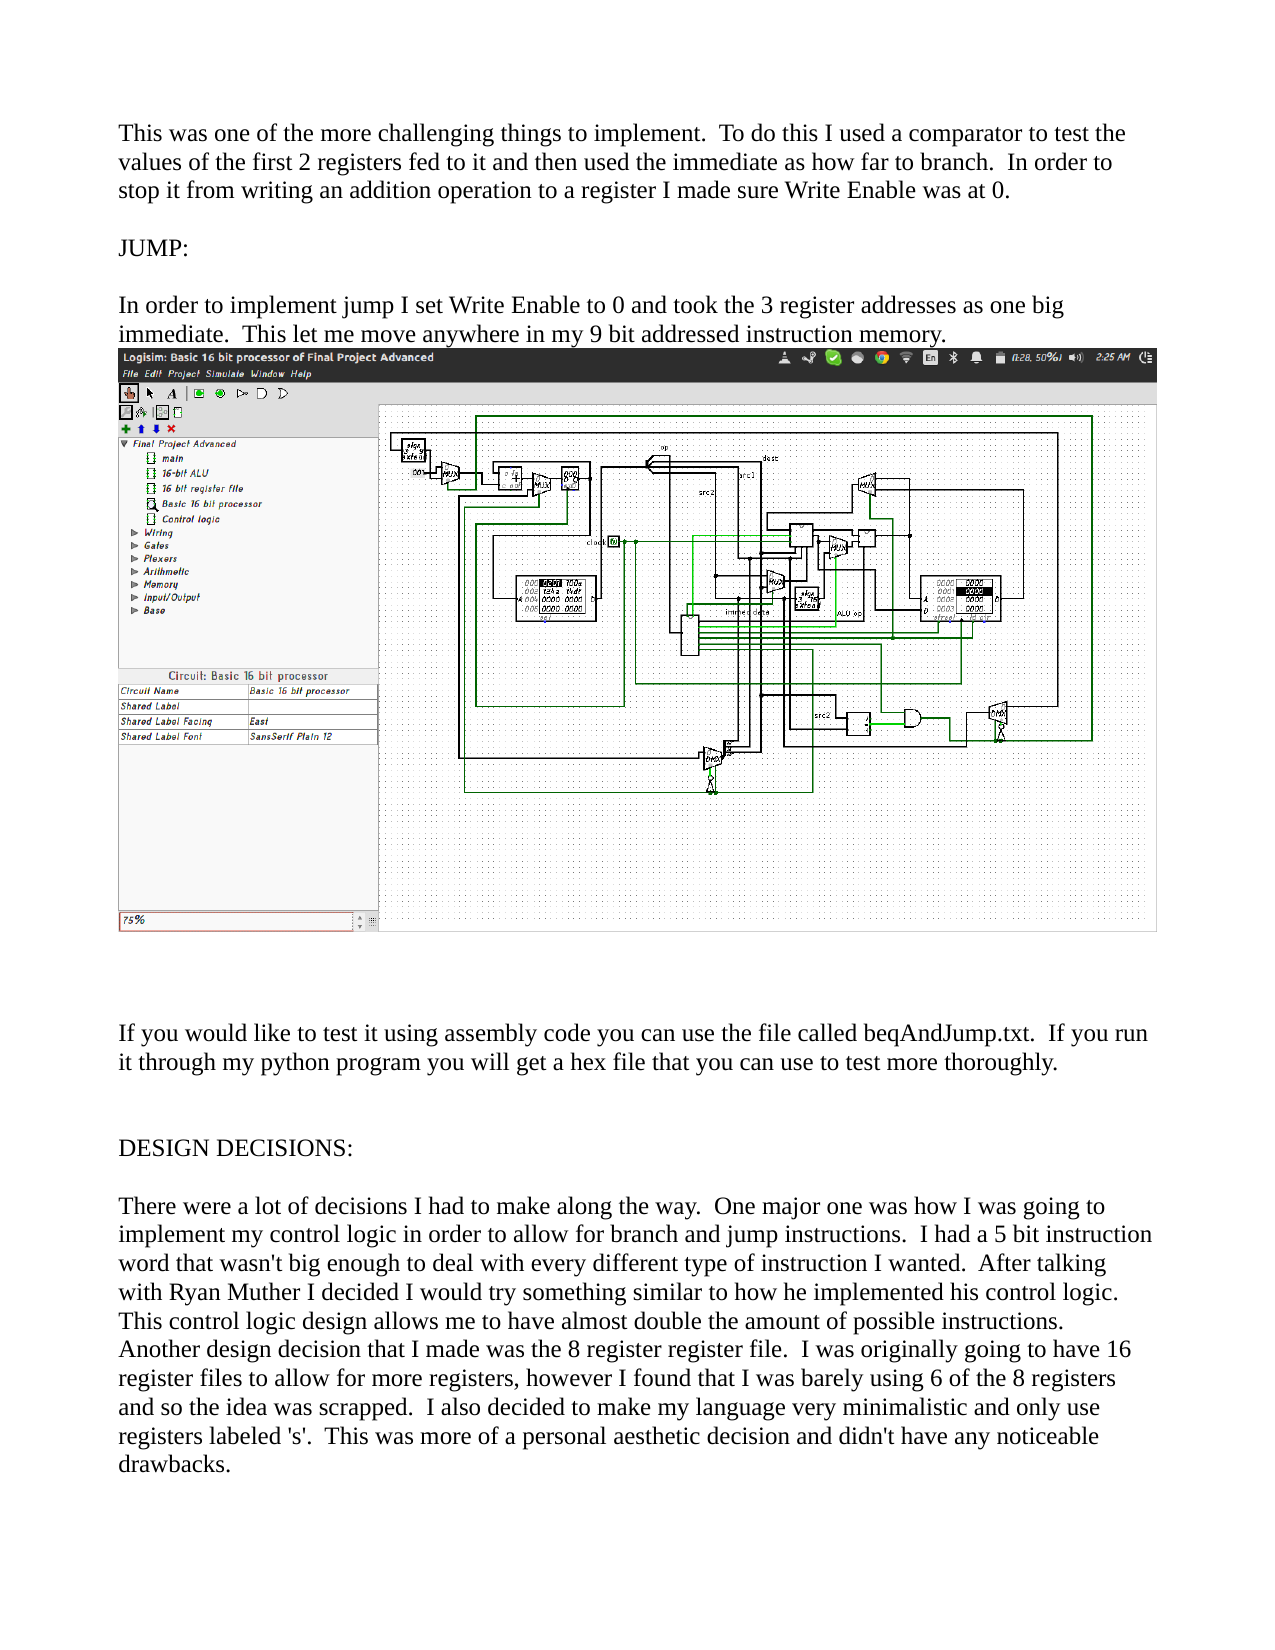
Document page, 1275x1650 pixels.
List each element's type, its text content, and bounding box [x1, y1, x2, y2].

text This was one of the more challenging things to implement. To do this I used a comparator to test the values of the first 2 registers fed to it and then used the immediate as how far to branch. In order to stop it from writing an addition operation to a register I made sure Write Enable was at 0. [118, 118, 1157, 204]
picture [118, 348, 1157, 932]
text In order to implement jump I set Write Enable to 0 and took the 3 register addresses as one big immediate. This let me move anywhere in my 9 bit addressed instruction memory. [118, 291, 1157, 348]
text DESIGN DECISIONS: [118, 1133, 1157, 1162]
text JUMP: [118, 233, 1157, 262]
text If you would like to test it using assembly code you can use the file called beqAndJump.txt. If you run it through my python program you will get a hex file that you can use to test more thoroughly. [118, 1018, 1157, 1076]
text There were a lot of decisions I had to make along the way. One major one was how I was going to implement my control logic in order to allow for branch and jump instructions. I had a 5 bit instruction word that wasn't big enough to deal with every different type of instruction I wanted. After talking with Ryan Muther I decided I would try something similar to how he implemented his control logic. This control logic design allows me to have almost double the amount of possible instructions. Another design decision that I made was the 8 register register file. I was originally going to have 16 register files to allow for more registers, however I found that I was barely using 6 of the 8 registers and so the idea was scrapped. I also decided to make my language very minimalistic and only use registers labeled 's'. This was more of a personal aesthetic decision and didn't have any noticeable drawbacks. [118, 1191, 1157, 1478]
